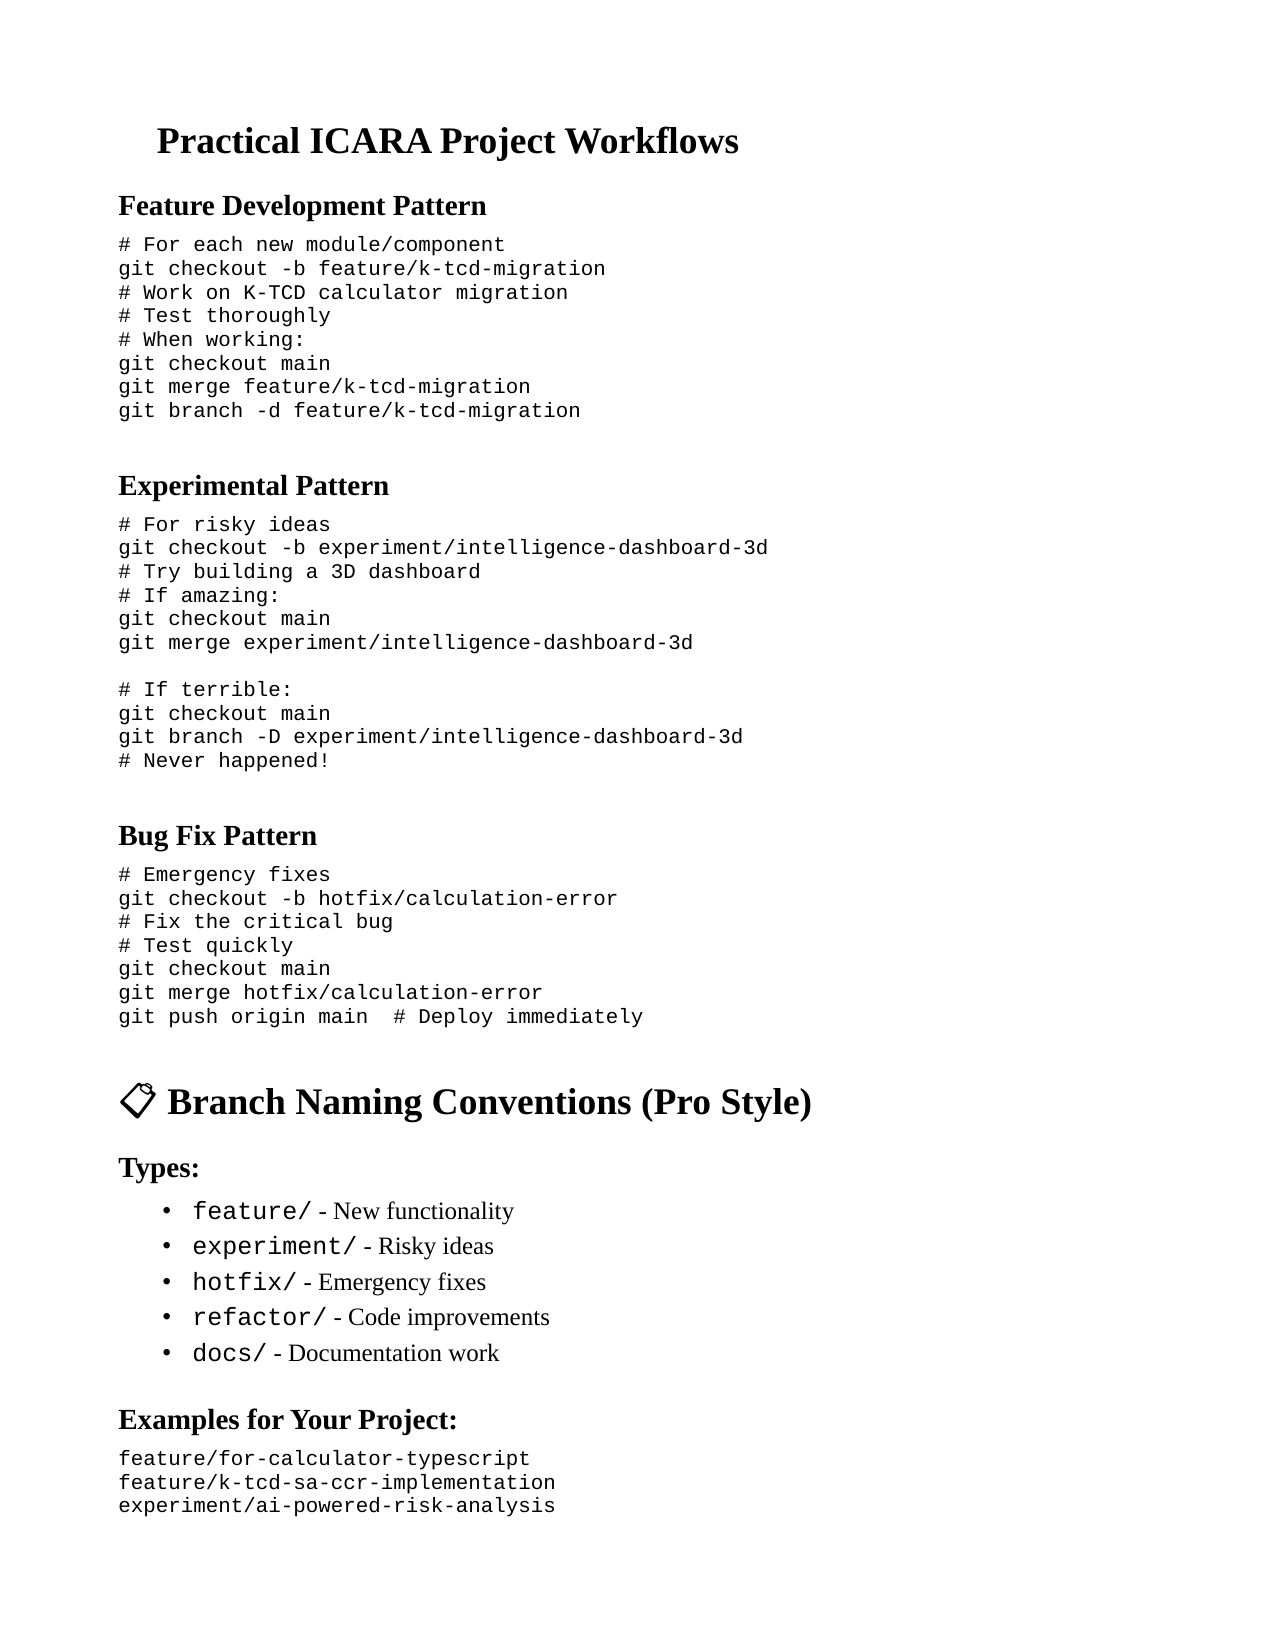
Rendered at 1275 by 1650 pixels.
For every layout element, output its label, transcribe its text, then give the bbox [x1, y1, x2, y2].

text git merge feature/k-tcd-migration [118, 376, 1157, 400]
text # If amazing: [118, 584, 1157, 608]
text feature/k-tcd-sa-ccr-implementation [118, 1472, 1157, 1496]
text git checkout -b hotfix/calculation-error [118, 887, 1157, 911]
text # For risky ideas [118, 514, 1157, 537]
text git checkout main [118, 703, 1157, 726]
text git checkout -b feature/k-tcd-migration [118, 258, 1157, 282]
text git checkout -b experiment/intelligence-dashboard-3d [118, 537, 1157, 561]
list docs/ - Documentation work [162, 1338, 1157, 1368]
text # For each new module/component [118, 234, 1157, 258]
text # When working: [118, 329, 1157, 353]
list feature/ - New functionality [162, 1196, 1157, 1227]
text # If terrible: [118, 679, 1157, 703]
text git branch -d feature/k-tcd-migration [118, 400, 1157, 423]
text # Emergency fixes [118, 864, 1157, 887]
list hotfix/ - Emergency fixes [162, 1267, 1157, 1298]
text git merge hotfix/calculation-error [118, 982, 1157, 1006]
subtitle Types: [118, 1150, 1157, 1183]
text git push origin main # Deploy immediately [118, 1006, 1157, 1029]
text git checkout main [118, 608, 1157, 632]
text git branch -D experiment/intelligence-dashboard-3d [118, 726, 1157, 750]
text # Work on K-TCD calculator migration [118, 282, 1157, 305]
subtitle Feature Development Pattern [118, 188, 1157, 222]
subtitle Bug Fix Pattern [118, 818, 1157, 851]
text feature/for-calculator-typescript [118, 1448, 1157, 1472]
subtitle 📋 Branch Naming Conventions (Pro Style) [118, 1080, 1157, 1123]
list experiment/ - Risky ideas [162, 1231, 1157, 1262]
text # Fix the critical bug [118, 911, 1157, 935]
subtitle Examples for Your Project: [118, 1402, 1157, 1436]
text experiment/ai-powered-risk-analysis [118, 1496, 1157, 1519]
subtitle Experimental Pattern [118, 468, 1157, 501]
text git checkout main [118, 958, 1157, 982]
subtitle 🎯 Practical ICARA Project Workflows [118, 118, 1157, 161]
list refactor/ - Code improvements [162, 1302, 1157, 1333]
text # Try building a 3D dashboard [118, 561, 1157, 584]
text # Test thoroughly [118, 305, 1157, 329]
text git merge experiment/intelligence-dashboard-3d [118, 632, 1157, 656]
text # Test quickly [118, 935, 1157, 958]
text # Never happened! [118, 750, 1157, 774]
text git checkout main [118, 353, 1157, 376]
